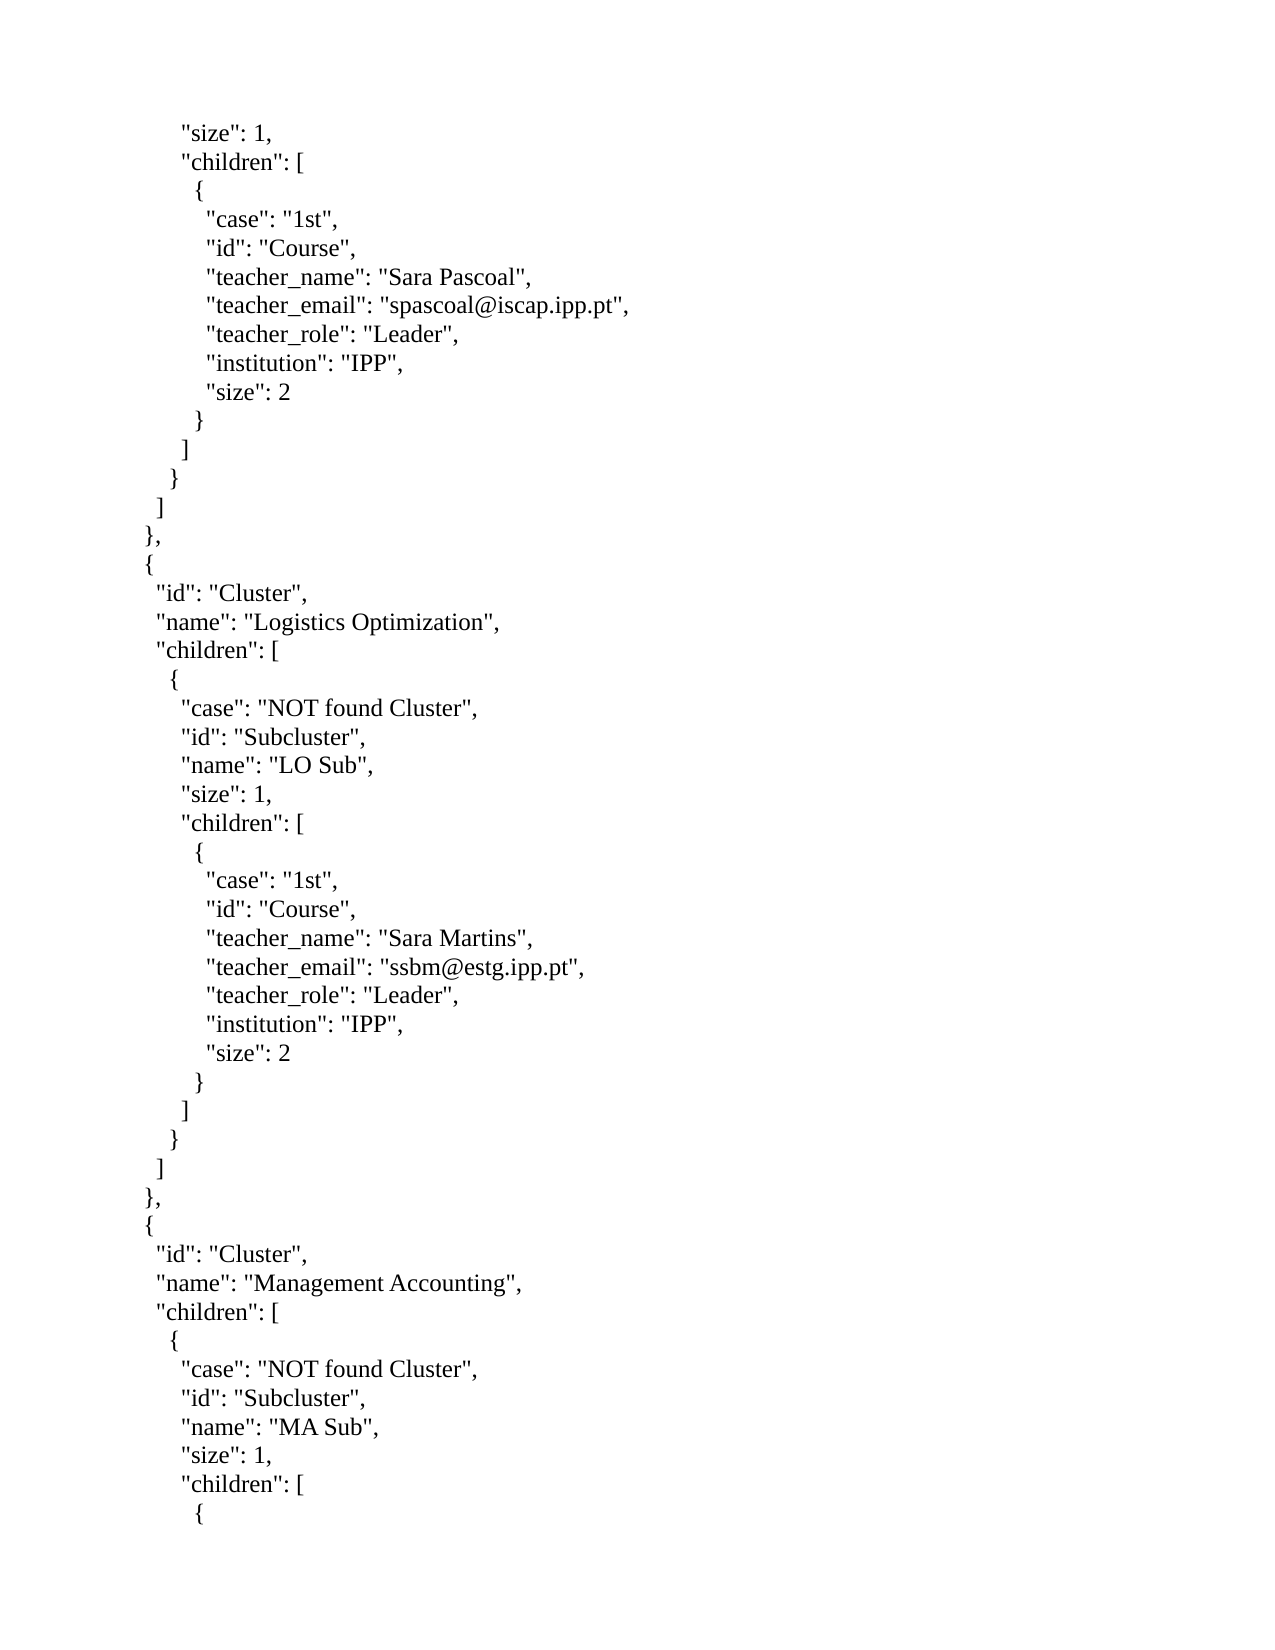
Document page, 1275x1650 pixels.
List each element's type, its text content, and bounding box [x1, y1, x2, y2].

text "children": [ [118, 808, 1157, 837]
text }, [118, 1182, 1157, 1211]
text { [118, 664, 1157, 693]
text "case": "NOT found Cluster", [118, 693, 1157, 722]
text "teacher_name": "Sara Martins", [118, 923, 1157, 952]
text ] [118, 1096, 1157, 1124]
text "teacher_role": "Leader", [118, 981, 1157, 1009]
text "case": "1st", [118, 204, 1157, 233]
text { [118, 176, 1157, 204]
text "id": "Cluster", [118, 578, 1157, 607]
text "teacher_email": "ssbm@estg.ipp.pt", [118, 952, 1157, 981]
text } [118, 463, 1157, 492]
text "name": "LO Sub", [118, 751, 1157, 779]
text "id": "Course", [118, 894, 1157, 923]
text "children": [ [118, 147, 1157, 176]
text { [118, 1211, 1157, 1239]
text "teacher_name": "Sara Pascoal", [118, 262, 1157, 291]
text } [118, 1067, 1157, 1096]
text ] [118, 492, 1157, 521]
text "id": "Cluster", [118, 1239, 1157, 1268]
text "size": 2 [118, 1038, 1157, 1067]
text "case": "1st", [118, 866, 1157, 894]
text "id": "Subcluster", [118, 722, 1157, 751]
text "institution": "IPP", [118, 1009, 1157, 1038]
text { [118, 1498, 1157, 1527]
text } [118, 1124, 1157, 1153]
text { [118, 549, 1157, 578]
text "size": 1, [118, 118, 1157, 147]
text "name": "Management Accounting", [118, 1268, 1157, 1297]
text "size": 1, [118, 779, 1157, 808]
text "id": "Subcluster", [118, 1383, 1157, 1412]
text ] [118, 434, 1157, 463]
text "case": "NOT found Cluster", [118, 1354, 1157, 1383]
text { [118, 837, 1157, 866]
text "institution": "IPP", [118, 348, 1157, 377]
text "size": 1, [118, 1441, 1157, 1469]
text "name": "MA Sub", [118, 1412, 1157, 1441]
text "id": "Course", [118, 233, 1157, 262]
text "teacher_role": "Leader", [118, 319, 1157, 348]
text }, [118, 521, 1157, 549]
text ] [118, 1153, 1157, 1182]
text "teacher_email": "spascoal@iscap.ipp.pt", [118, 291, 1157, 319]
text "children": [ [118, 1297, 1157, 1326]
text "size": 2 [118, 377, 1157, 406]
text } [118, 406, 1157, 434]
text { [118, 1326, 1157, 1354]
text "children": [ [118, 636, 1157, 664]
text "name": "Logistics Optimization", [118, 607, 1157, 636]
text "children": [ [118, 1469, 1157, 1498]
